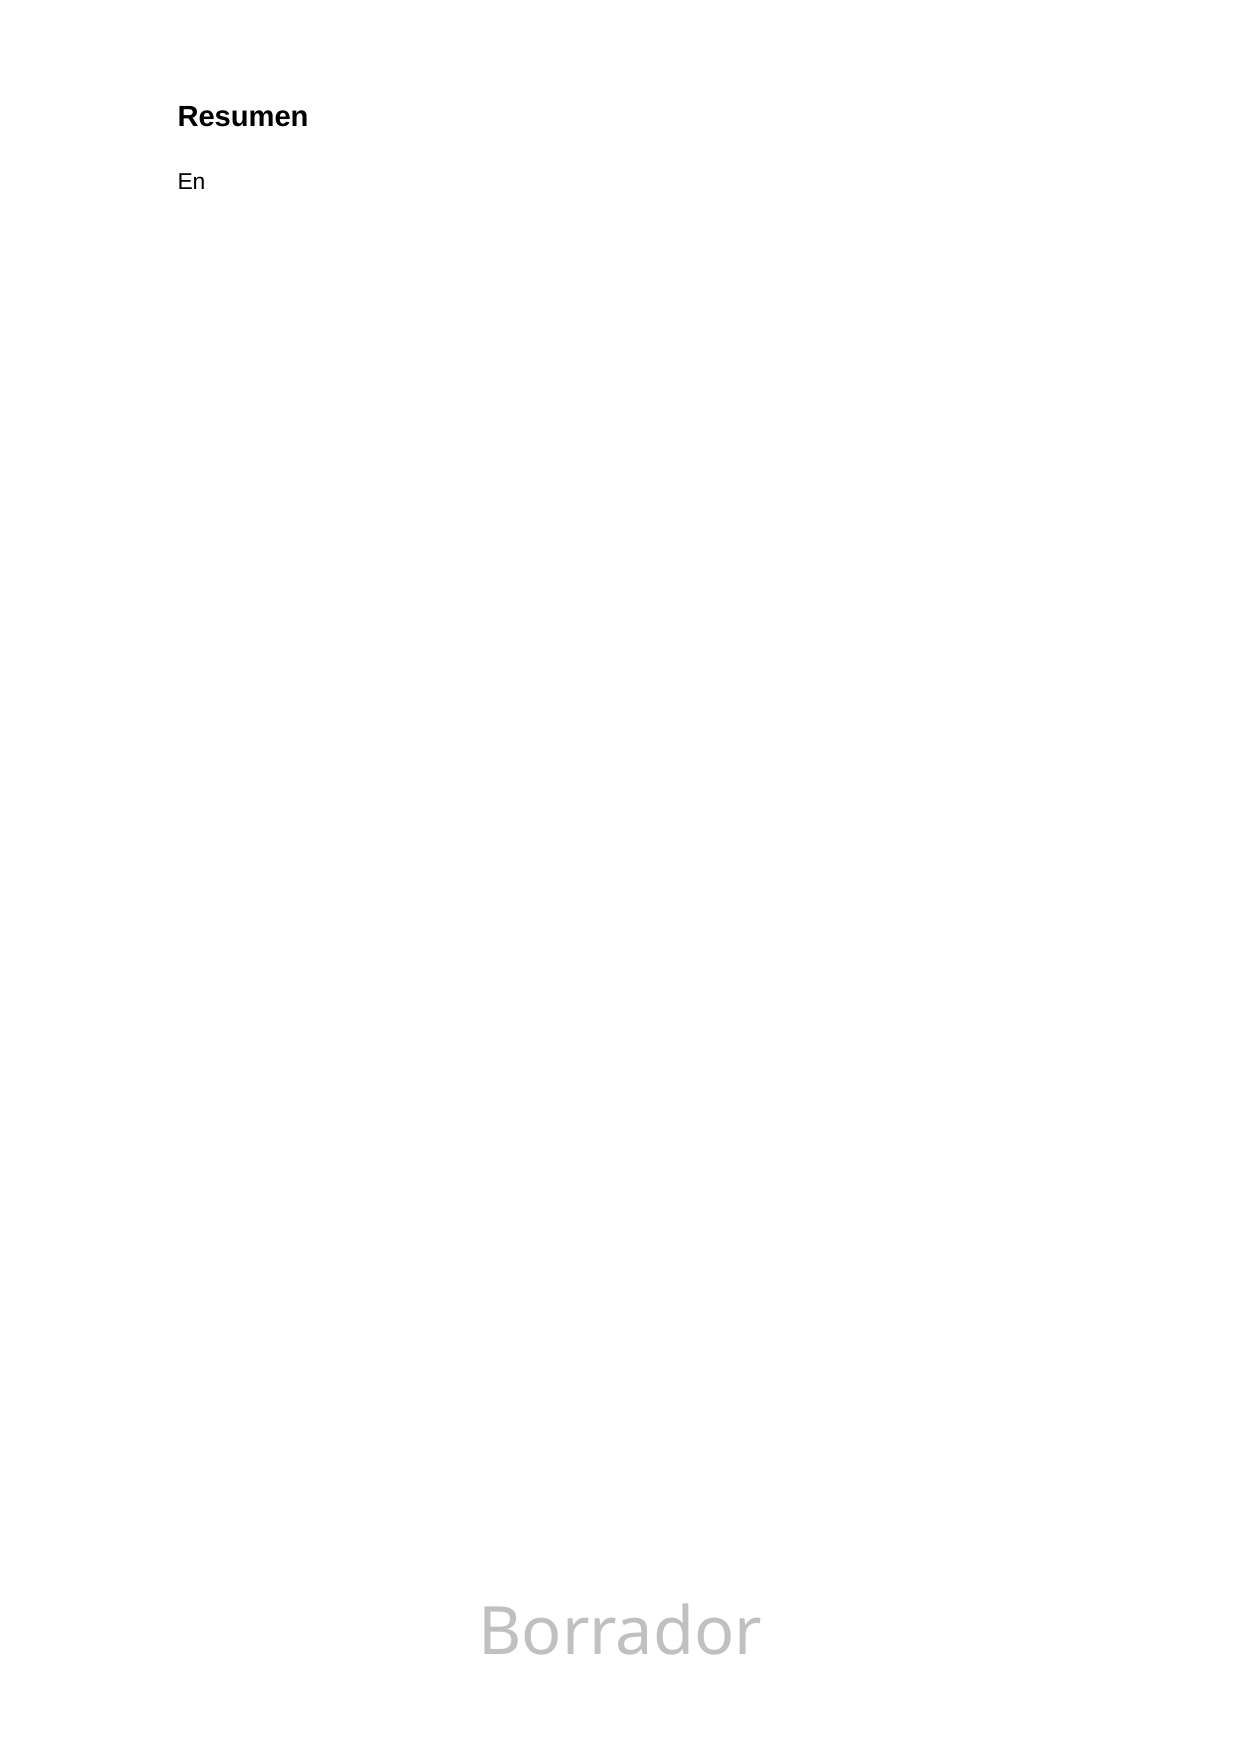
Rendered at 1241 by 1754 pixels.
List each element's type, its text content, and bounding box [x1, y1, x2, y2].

text Resumen [177, 99, 1152, 132]
text En [177, 168, 1152, 194]
